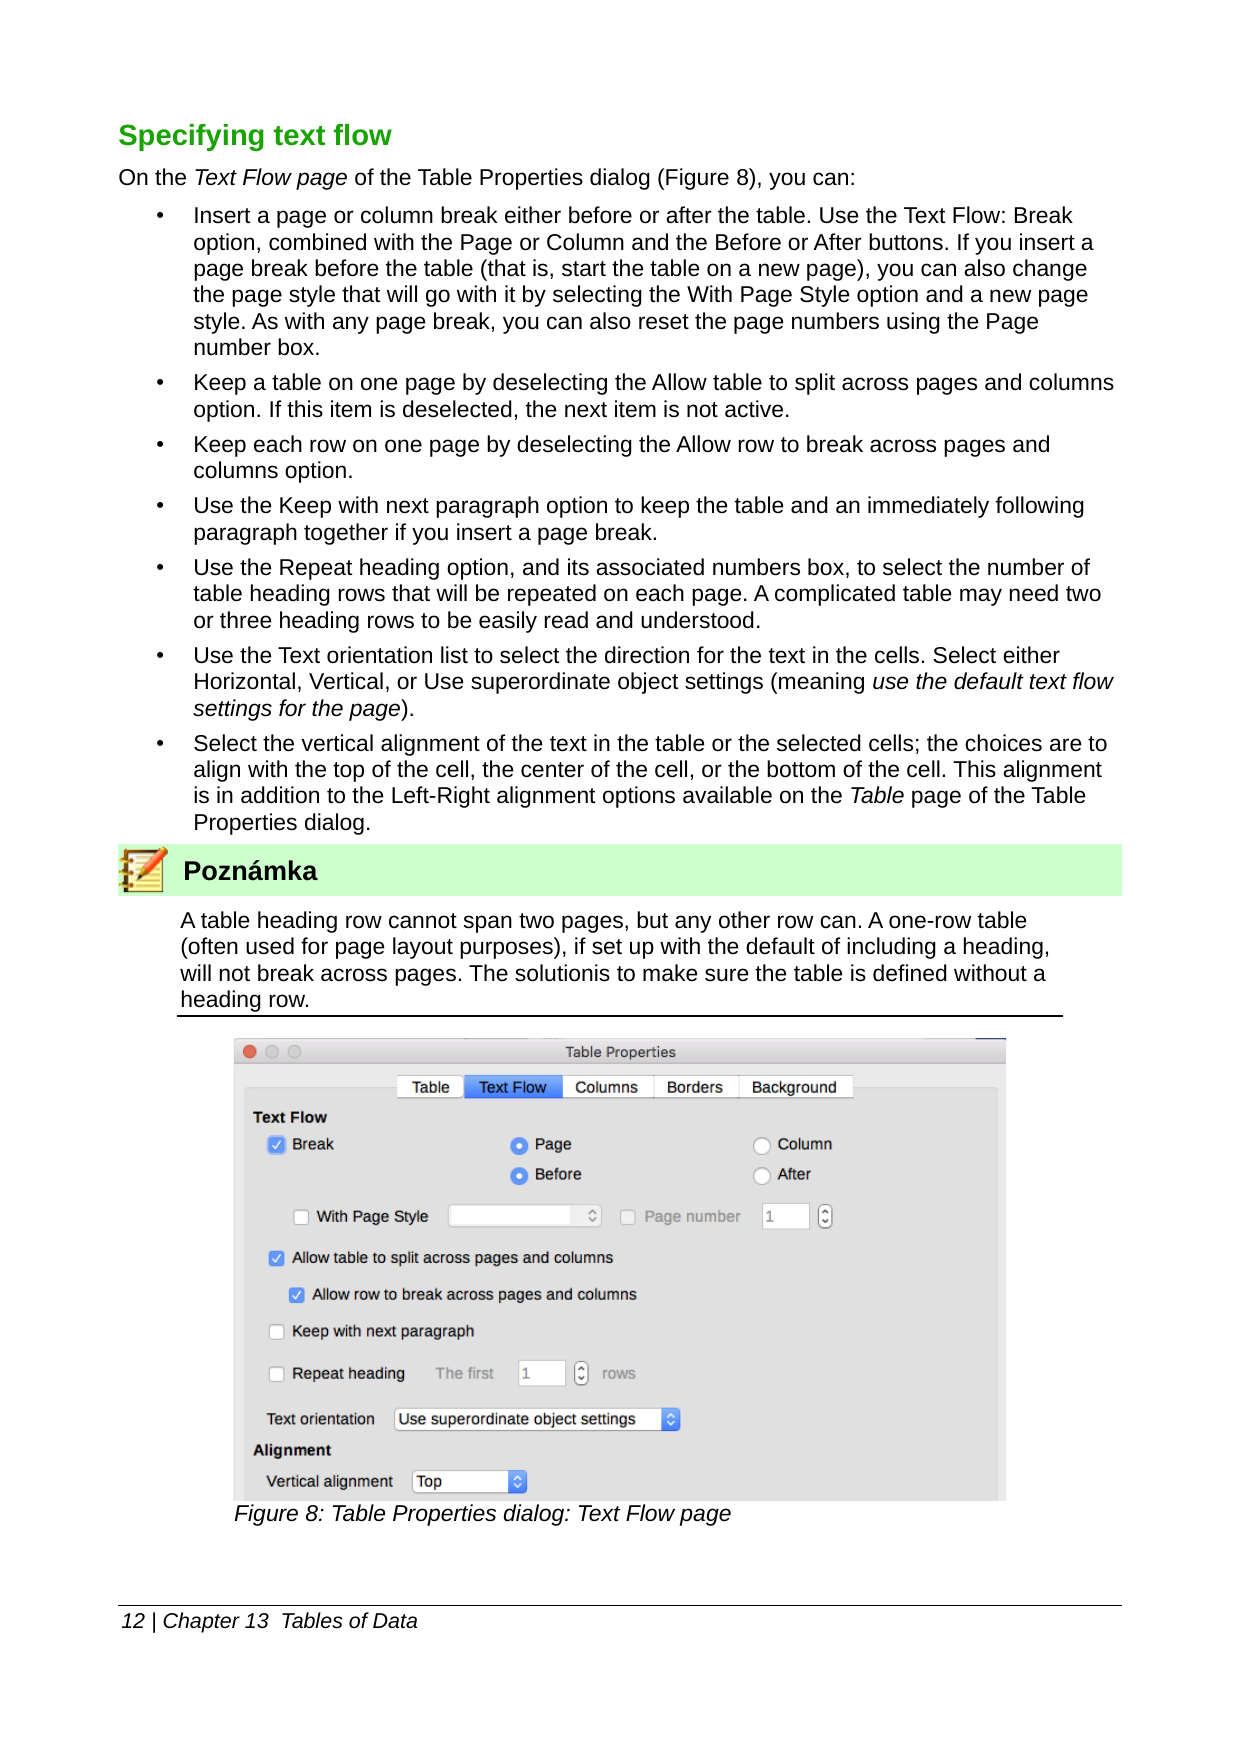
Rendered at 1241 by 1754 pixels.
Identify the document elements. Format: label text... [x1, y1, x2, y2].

list Use the Repeat heading option, and its associated numbers box, to select the number of table heading rows that will be repeated on each page. A complicated table may need two or three heading rows to be easily read and understood. [156, 554, 1122, 633]
picture [119, 845, 170, 896]
list Use the Keep with next paragraph option to keep the table and an immediately following paragraph together if you insert a page break. [156, 492, 1122, 545]
text A table heading row cannot span two pages, but any other row can. A one-row table (often used for page layout purposes), if set up with the default of including a heading, will not break across pages. The solutionis to make sure the table is defined without a heading row. [177, 904, 1063, 1015]
list Keep each row on one page by deselecting the Allow row to break across pages and columns option. [156, 431, 1122, 483]
list On the Text Flow page of the Table Properties dialog (Figure 8), you can: [118, 163, 1122, 190]
subtitle Poznámka [118, 844, 1122, 896]
subtitle Specifying text flow [118, 118, 1122, 152]
list Insert a page or column break either before or after the table. Use the Text Flow: Break option, combined with the Page or Column and the Before or After buttons. If you insert a page break before the table (that is, start the table on a new page), you can also change the page style that will go with it by selecting the With Page Style option and a new page style. As with any page break, you can also reset the page numbers using the Page number box. [156, 202, 1122, 360]
list Select the vertical alignment of the text in the table or the selected cells; the choices are to align with the top of the cell, the center of the cell, or the bottom of the cell. This alignment is in addition to the Left-Right alignment options available on the Table page of the Table Properties dialog. [156, 730, 1122, 835]
picture [233, 1038, 1007, 1501]
list Keep a table on one page by deselecting the Allow table to split across pages and columns option. If this item is deselected, the next item is not active. [156, 369, 1122, 422]
text Figure 8: Table Properties dialog: Text Flow page [234, 1501, 1006, 1527]
list Use the Text orientation list to select the direction for the text in the cells. Select either Horizontal, Vertical, or Use superordinate object settings (meaning use the default text flow settings for the page). [156, 642, 1122, 721]
